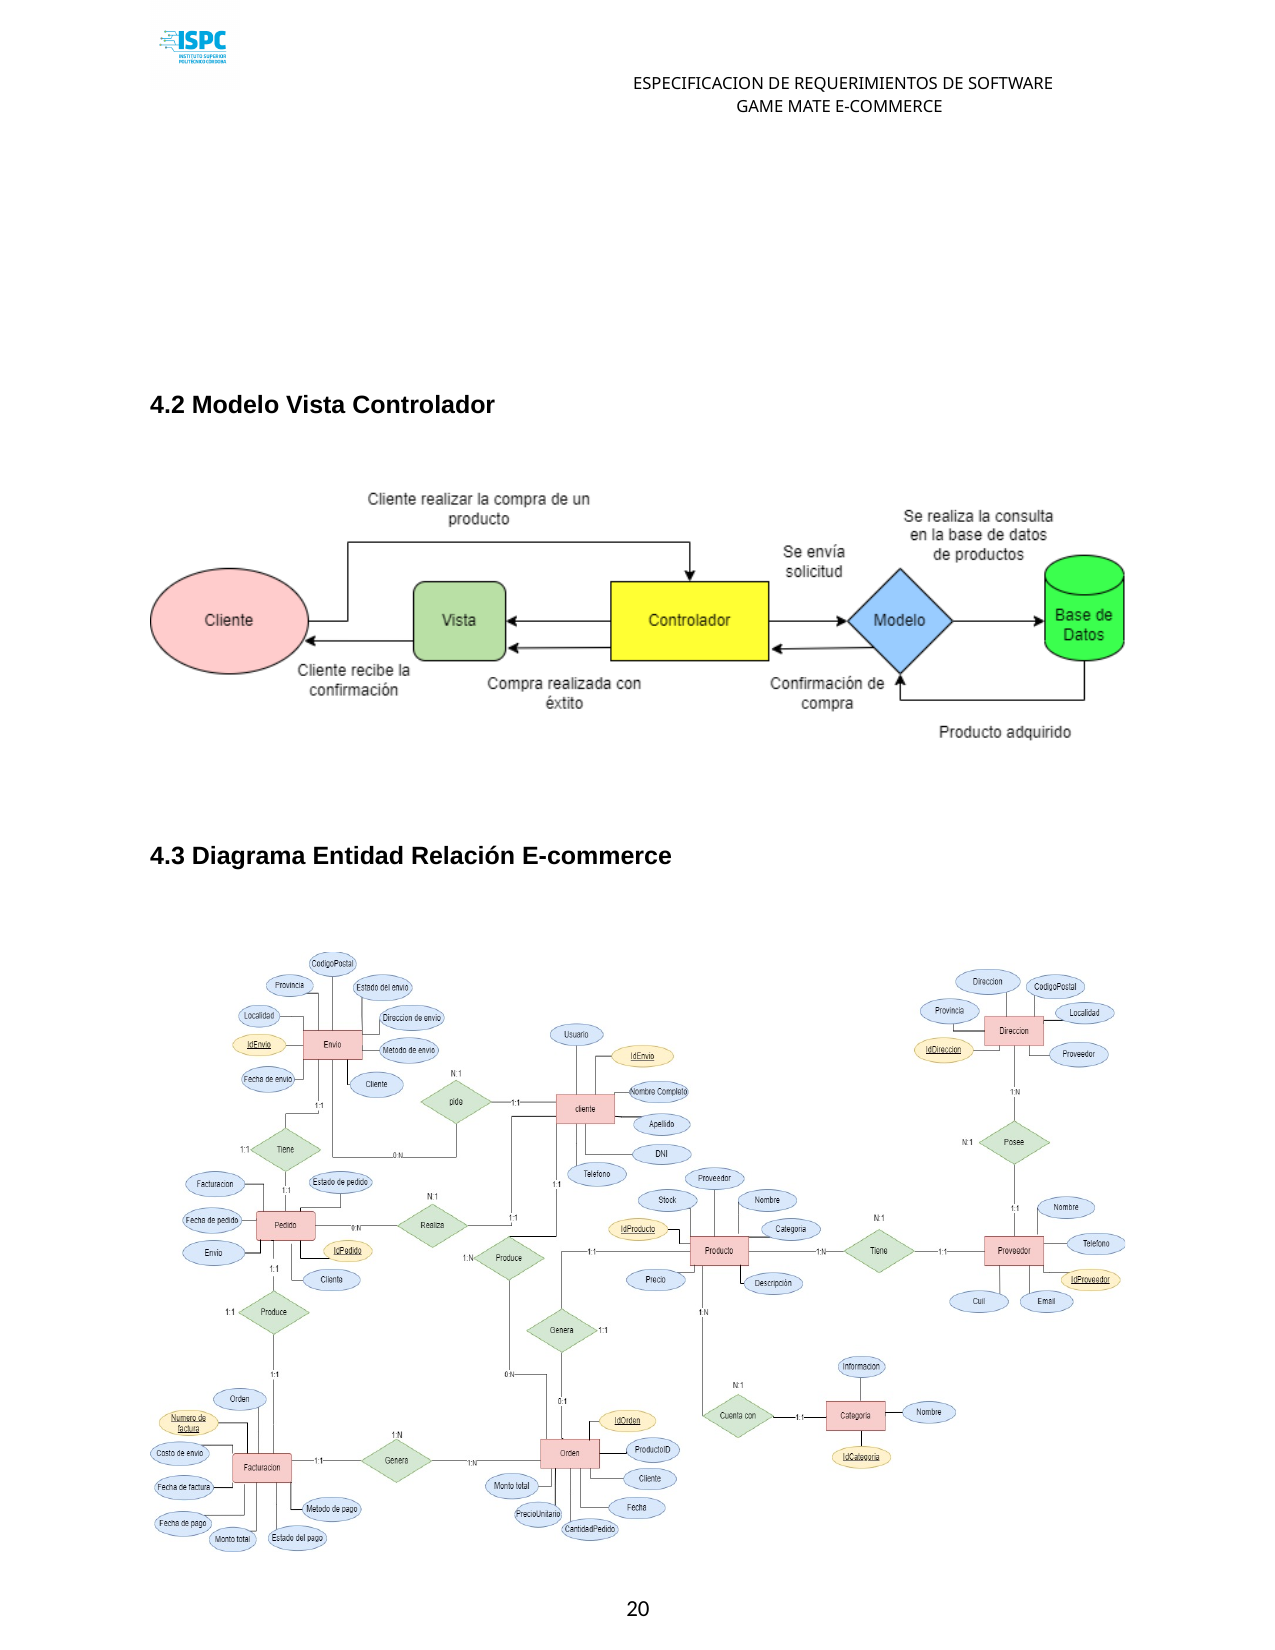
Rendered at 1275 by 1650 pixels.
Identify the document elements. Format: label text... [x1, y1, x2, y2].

picture [150, 489, 1125, 755]
text 4.2 Modelo Vista Controlador [150, 383, 1125, 421]
text 4.3 Diagrama Entidad Relación E-commerce [150, 834, 1125, 872]
picture [150, 952, 1125, 1552]
picture [150, 0, 240, 90]
